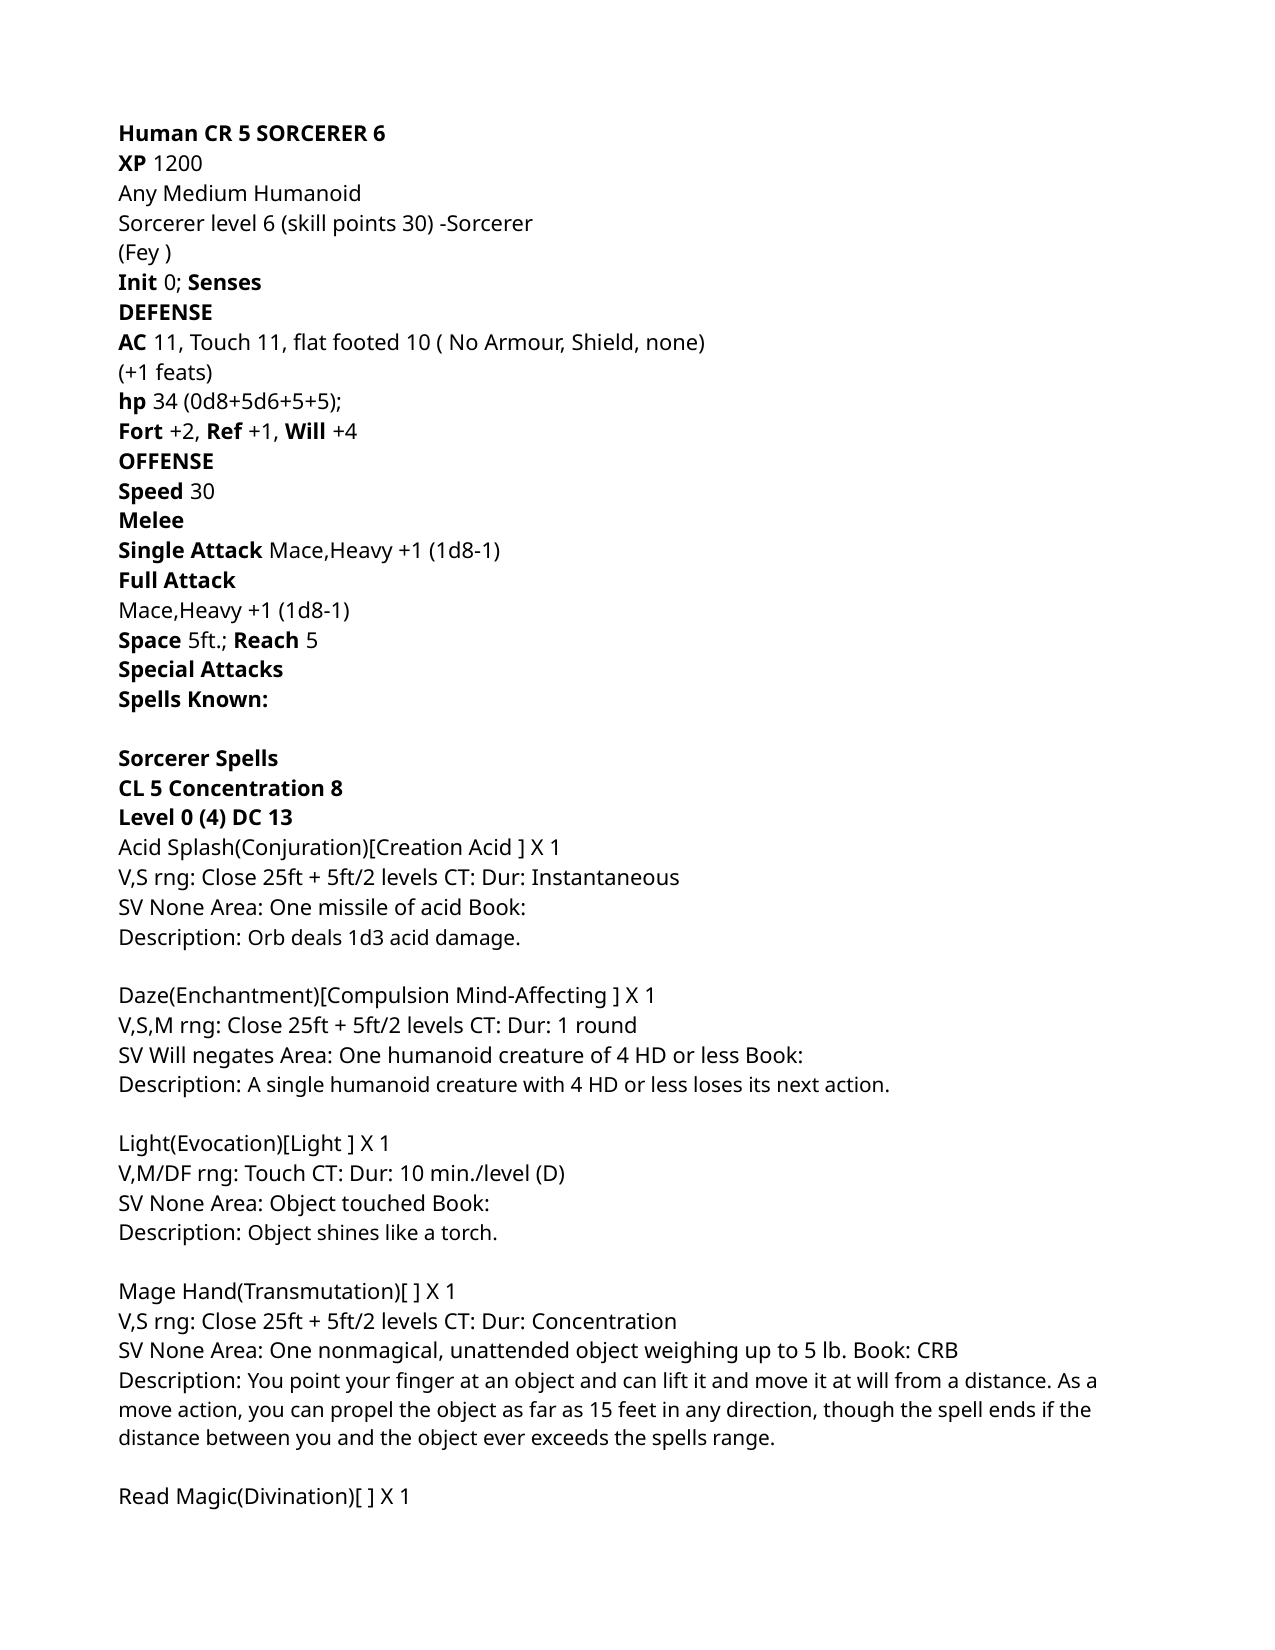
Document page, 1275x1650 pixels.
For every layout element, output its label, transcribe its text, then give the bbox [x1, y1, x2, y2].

text DEFENSE [118, 297, 1157, 327]
text Human CR 5 SORCERER 6 XP 1200 Any Medium Humanoid Sorcerer level 6 (skill points 30) -Sorcerer (Fey ) Init 0; Senses [118, 118, 1157, 297]
text OFFENSE [118, 446, 1157, 476]
text Speed 30 Melee Single Attack Mace,Heavy +1 (1d8-1) Full Attack Mace,Heavy +1 (1d8-1) Space 5ft.; Reach 5 Special Attacks Spells Known: Sorcerer Spells CL 5 Concentration 8 Level 0 (4) DC 13 Acid Splash(Conjuration)[Creation Acid ] X 1 V,S rng: Close 25ft + 5ft/2 levels CT: Dur: Instantaneous SV None Area: One missile of acid Book: Description: Orb deals 1d3 acid damage. Daze(Enchantment)[Compulsion Mind-Affecting ] X 1 V,S,M rng: Close 25ft + 5ft/2 levels CT: Dur: 1 round SV Will negates Area: One humanoid creature of 4 HD or less Book: Description: A single humanoid creature with 4 HD or less loses its next action. Light(Evocation)[Light ] X 1 V,M/DF rng: Touch CT: Dur: 10 min./level (D) SV None Area: Object touched Book: Description: Object shines like a torch. Mage Hand(Transmutation)[ ] X 1 V,S rng: Close 25ft + 5ft/2 levels CT: Dur: Concentration SV None Area: One nonmagical, unattended object weighing up to 5 lb. Book: CRB Description: You point your finger at an object and can lift it and move it at will from a distance. As a move action, you can propel the object as far as 15 feet in any direction, though the spell ends if the distance between you and the object ever exceeds the spells range. Read Magic(Divination)[ ] X 1 [118, 476, 1157, 1510]
text AC 11, Touch 11, flat footed 10 ( No Armour, Shield, none) (+1 feats) hp 34 (0d8+5d6+5+5); Fort +2, Ref +1, Will +4 [118, 327, 1157, 446]
